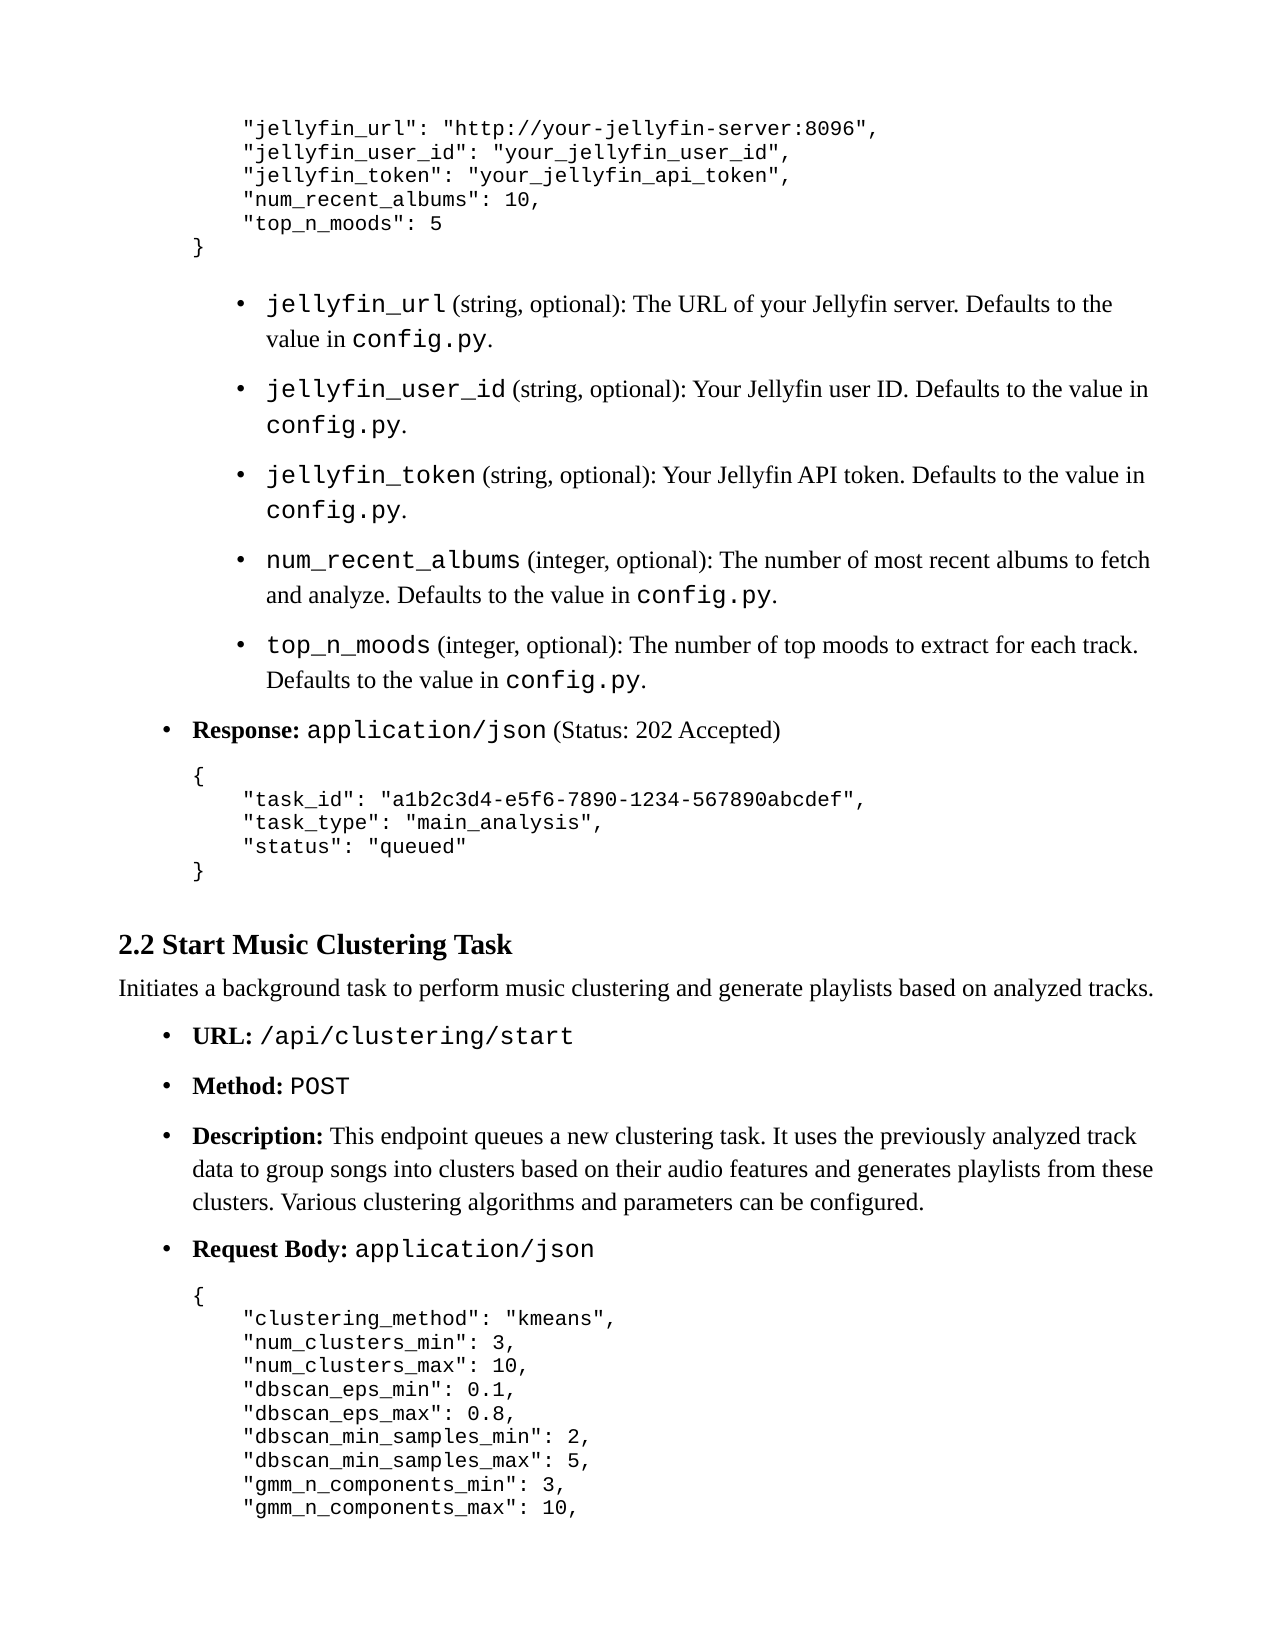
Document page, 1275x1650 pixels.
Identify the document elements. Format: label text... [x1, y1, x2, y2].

list } [162, 859, 1157, 883]
list "task_type": "main_analysis", [162, 812, 1157, 836]
list URL: /api/clustering/start [162, 1021, 1157, 1052]
list "num_recent_albums": 10, [162, 189, 1157, 213]
subtitle 2.2 Start Music Clustering Task [118, 927, 1157, 961]
list "jellyfin_url": "http://your-jellyfin-server:8096", [162, 118, 1157, 142]
list "status": "queued" [162, 836, 1157, 859]
list Request Body: application/json [162, 1234, 1157, 1265]
list } [162, 236, 1157, 260]
list "clustering_method": "kmeans", [162, 1308, 1157, 1332]
list Description: This endpoint queues a new clustering task. It uses the previously analyzed track data to group songs into clusters based on their audio features and generates playlists from these clusters. Various clustering algorithms and parameters can be configured. [162, 1121, 1157, 1216]
list "dbscan_eps_min": 0.1, [162, 1379, 1157, 1403]
list jellyfin_url (string, optional): The URL of your Jellyfin server. Defaults to the value in config.py. [236, 289, 1157, 355]
list "task_id": "a1b2c3d4-e5f6-7890-1234-567890abcdef", [162, 789, 1157, 812]
list top_n_moods (integer, optional): The number of top moods to extract for each track. Defaults to the value in config.py. [236, 630, 1157, 696]
list "jellyfin_token": "your_jellyfin_api_token", [162, 165, 1157, 189]
text Initiates a background task to perform music clustering and generate playlists based on analyzed tracks. [118, 973, 1157, 1002]
list { [162, 765, 1157, 789]
list "num_clusters_min": 3, [162, 1332, 1157, 1356]
list "num_clusters_max": 10, [162, 1356, 1157, 1379]
list "gmm_n_components_min": 3, [162, 1474, 1157, 1497]
list "dbscan_eps_max": 0.8, [162, 1403, 1157, 1426]
list Method: POST [162, 1071, 1157, 1102]
list "gmm_n_components_max": 10, [162, 1497, 1157, 1521]
list "dbscan_min_samples_max": 5, [162, 1450, 1157, 1474]
list "top_n_moods": 5 [162, 213, 1157, 236]
list "jellyfin_user_id": "your_jellyfin_user_id", [162, 142, 1157, 165]
list jellyfin_token (string, optional): Your Jellyfin API token. Defaults to the value in config.py. [236, 460, 1157, 526]
list "dbscan_min_samples_min": 2, [162, 1426, 1157, 1450]
list jellyfin_user_id (string, optional): Your Jellyfin user ID. Defaults to the value in config.py. [236, 374, 1157, 441]
list num_recent_albums (integer, optional): The number of most recent albums to fetch and analyze. Defaults to the value in config.py. [236, 545, 1157, 611]
list { [162, 1284, 1157, 1308]
list Response: application/json (Status: 202 Accepted) [162, 715, 1157, 746]
